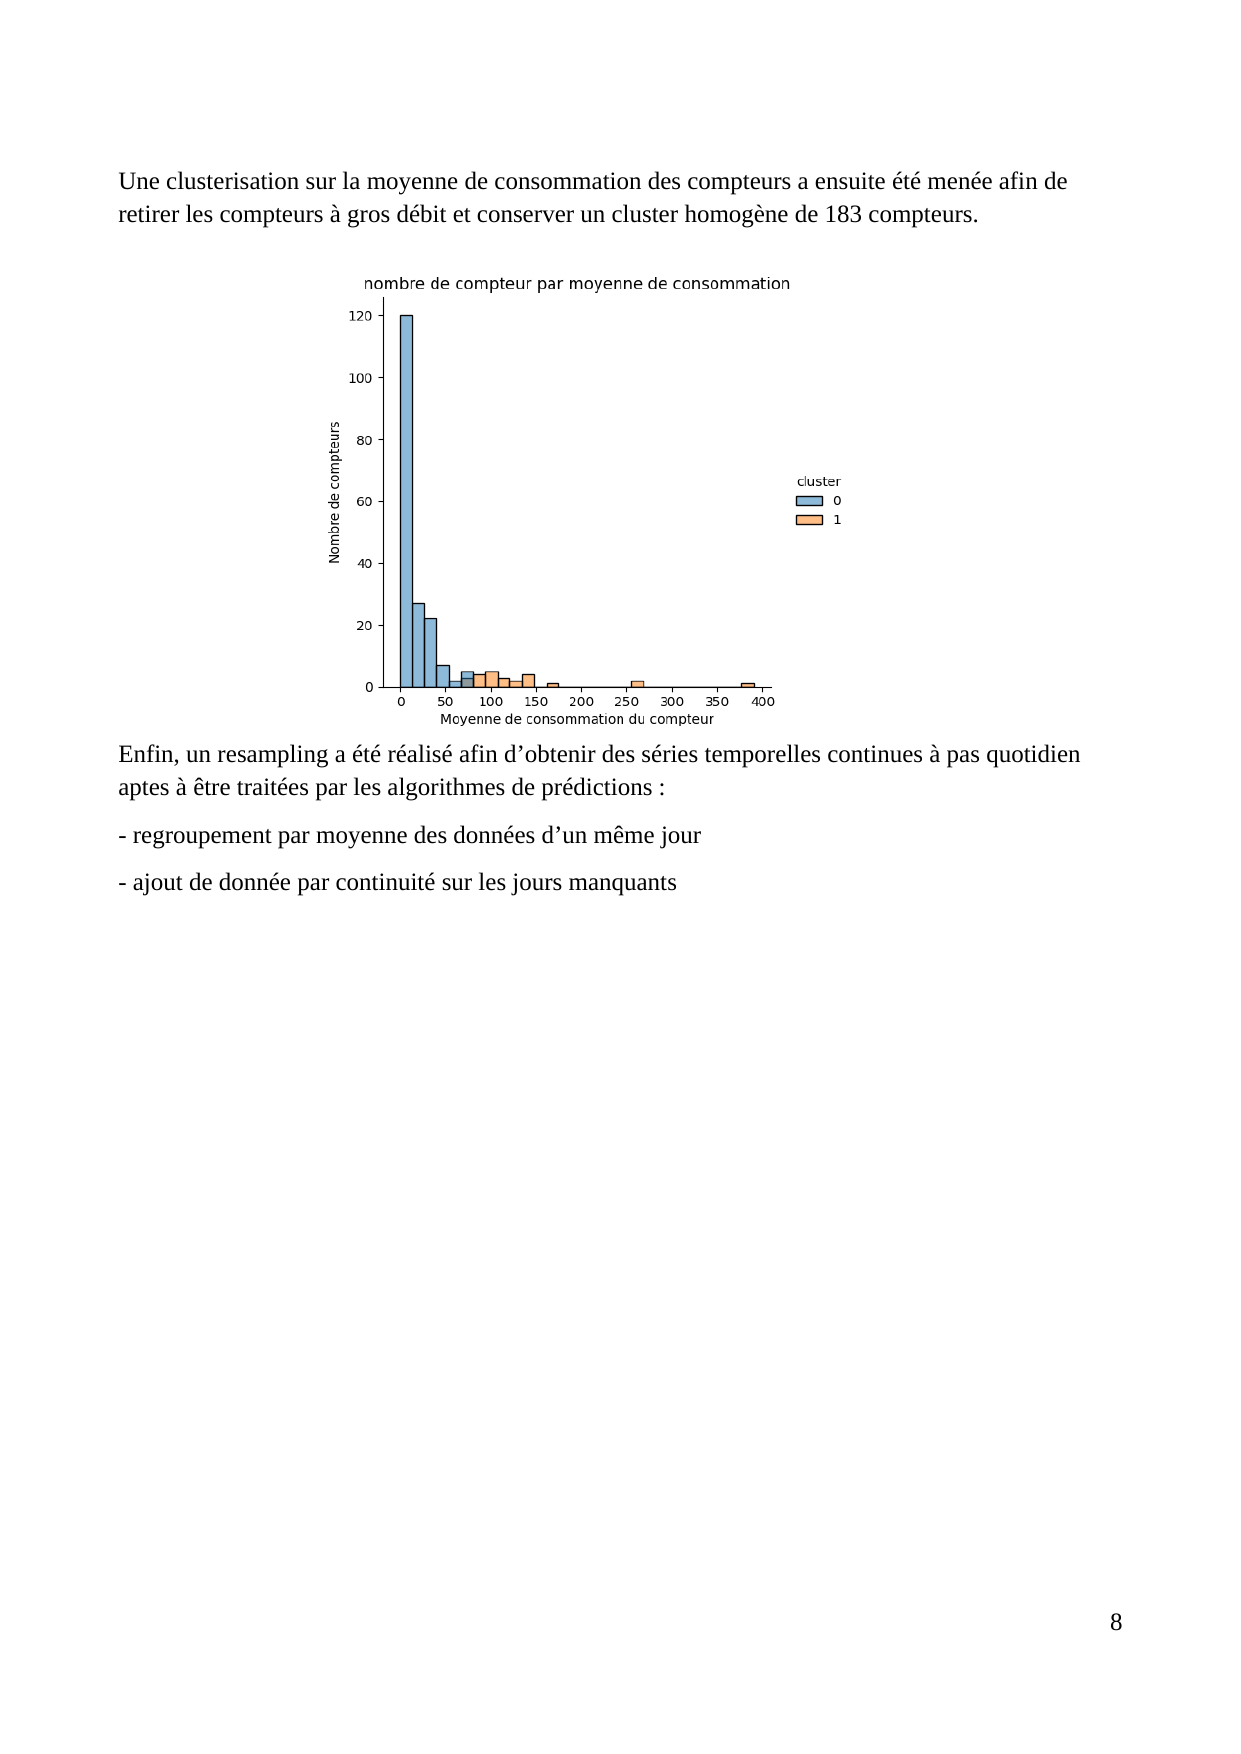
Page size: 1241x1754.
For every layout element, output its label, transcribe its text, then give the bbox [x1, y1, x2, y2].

text Enfin, un resampling a été réalisé afin d’obtenir des séries temporelles continues à pas quotidien aptes à être traitées par les algorithmes de prédictions : [118, 246, 1122, 801]
picture [319, 267, 852, 735]
text Une clusterisation sur la moyenne de consommation des compteurs a ensuite été menée afin de retirer les compteurs à gros débit et conserver un cluster homogène de 183 compteurs. [118, 166, 1122, 227]
text - regroupement par moyenne des données d’un même jour [118, 820, 1122, 848]
text - ajout de donnée par continuité sur les jours manquants [118, 867, 1122, 896]
